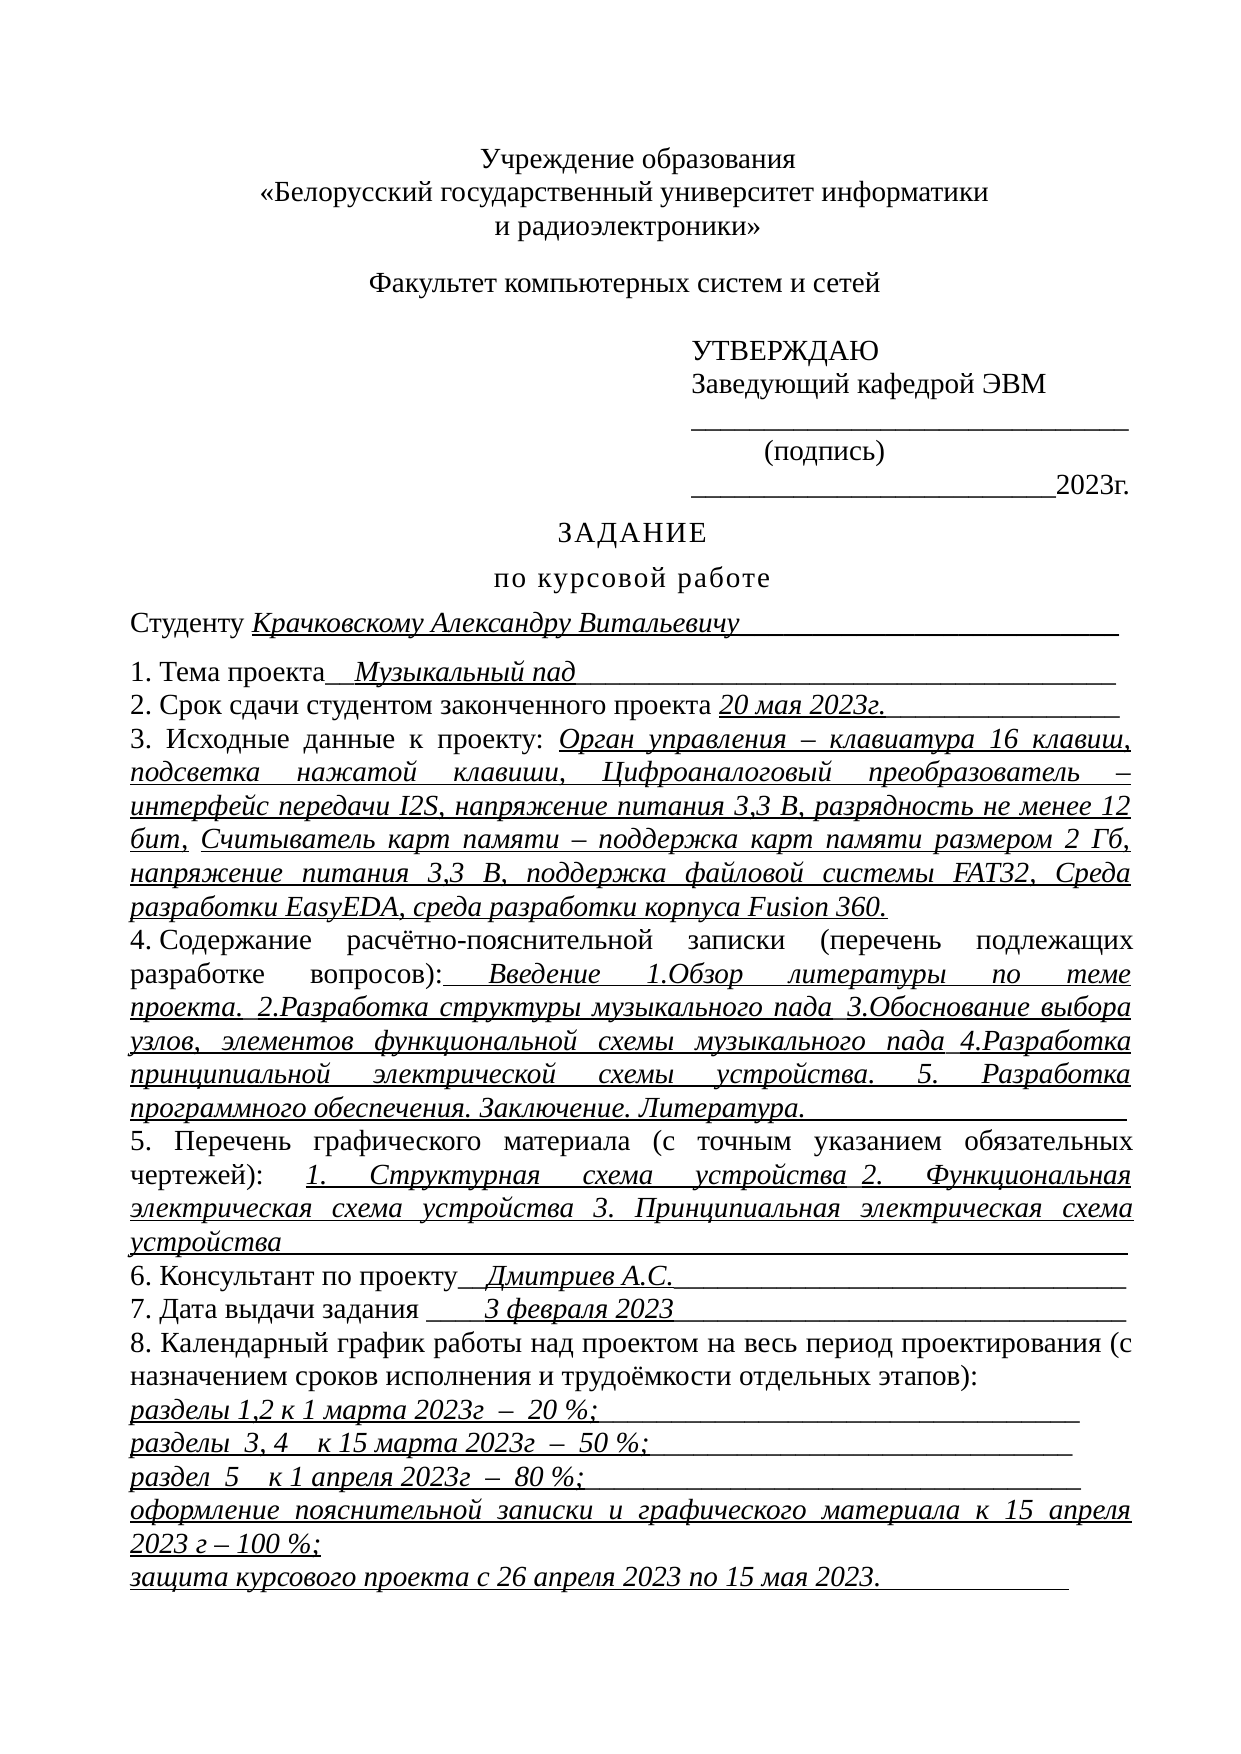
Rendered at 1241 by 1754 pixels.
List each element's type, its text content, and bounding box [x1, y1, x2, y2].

text 2. Срок сдачи студентом законченного проекта 20 мая 2023г.________________ [130, 687, 1134, 721]
text Заведующий кафедрой ЭВМ [691, 366, 1134, 400]
text Факультет компьютерных систем и сетей [130, 266, 1119, 299]
text 4. Содержание расчётно-пояснительной записки (перечень подлежащих разработке вопросов): Введение 1.Обзор литературы по теме проекта._2.Разработка структуры музыкального пада_3.Обоснование выбора узлов, элементов функциональной схемы музыкального пада_4.Разработка принципиальной электрической схемы устройства. 5. Разработка программного обеспечения. Заключение. Литература. [130, 922, 1134, 1123]
text 7. Дата выдачи задания ____3 февраля 2023_______________________________ [130, 1291, 1134, 1325]
text по курсовой работе [130, 560, 1134, 605]
text 3. Исходные данные к проекту: Орган управления – клавиатура 16 клавиш, подсветка нажатой клавиши, Цифроаналоговый преобразователь – интерфейс передачи I2S, напряжение питания 3,3 В, разрядность не менее 12 бит, Считыватель карт памяти – поддержка карт памяти размером 2 Гб, напряжение питания 3,3 В, поддержка файловой системы FAT32, Среда разработки EasyEDA, среда разработки корпуса Fusion 360. [130, 721, 1134, 922]
text 1. Тема проекта__Музыкальный пад_____________________________________ [130, 654, 1134, 687]
text оформление пояснительной записки и графического материала к 15 апреля 2023 г – 100 %; [130, 1492, 1134, 1559]
text ______________________________ [691, 400, 1134, 433]
text Студенту Крачковскому Александру Витальевичу__________________________ [130, 605, 1134, 654]
text защита курсового проекта с 26 апреля 2023 по 15 мая 2023. [130, 1559, 1134, 1593]
text разделы 1,2 к 1 марта 2023г – 20 %;_________________________________ [130, 1392, 1134, 1425]
text 5. Перечень графического материала (с точным указанием обязательных чертежей): 1. Структурная схема устройства_2. Функциональная электрическая схема устройства 3. Принципиальная электрическая схема [130, 1123, 1134, 1220]
text 6. Консультант по проекту__Дмитриев А.С._______________________________ [130, 1258, 1134, 1291]
text 8. Календарный график работы над проектом на весь период проектирования (с назначением сроков исполнения и трудоёмкости отдельных этапов): [130, 1325, 1134, 1392]
text (подпись) [691, 433, 1134, 467]
text разделы 3, 4 к 15 марта 2023г – 50 %;_____________________________ [130, 1425, 1134, 1459]
text раздел 5 к 1 апреля 2023г – 80 %;__________________________________ [130, 1459, 1134, 1492]
text Учреждение образования [130, 141, 1145, 174]
subtitle ЗАДАНИЕ [130, 515, 1134, 560]
text устройства [130, 1221, 1134, 1258]
text «Белорусский государственный университет информатики и радиоэлектроники» [130, 174, 1126, 242]
text УТВЕРЖДАЮ [691, 333, 1134, 366]
text _________________________2023г. [691, 467, 1134, 500]
